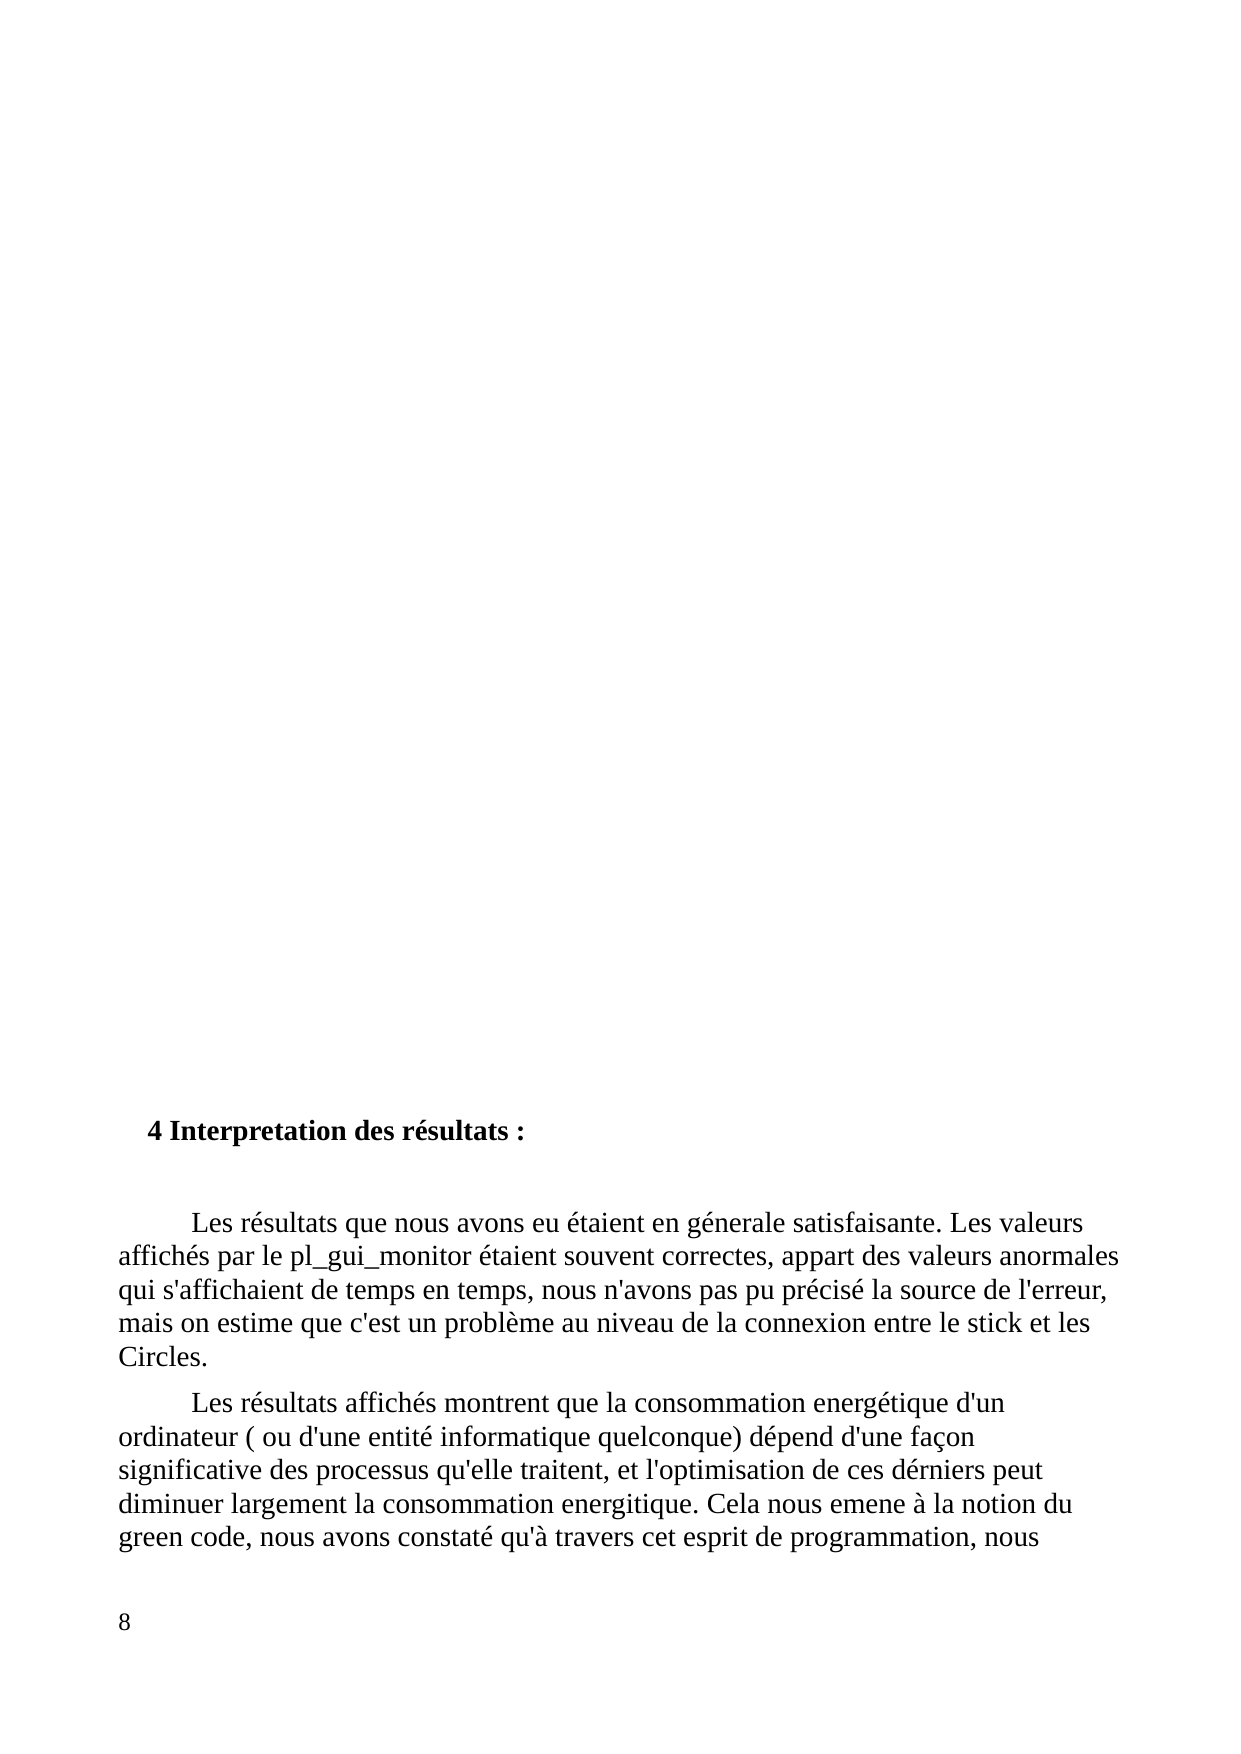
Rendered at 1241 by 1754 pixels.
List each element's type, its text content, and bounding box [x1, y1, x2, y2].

text 4 Interpretation des résultats : [118, 1113, 1122, 1146]
text Les résultats que nous avons eu étaient en génerale satisfaisante. Les valeurs affichés par le pl_gui_monitor étaient souvent correctes, appart des valeurs anormales qui s'affichaient de temps en temps, nous n'avons pas pu précisé la source de l'erreur, mais on estime que c'est un problème au niveau de la connexion entre le stick et les Circles. [118, 1205, 1122, 1373]
text Les résultats affichés montrent que la consommation energétique d'un ordinateur ( ou d'une entité informatique quelconque) dépend d'une façon significative des processus qu'elle traitent, et l'optimisation de ces dérniers peut diminuer largement la consommation energitique. Cela nous emene à la notion du green code, nous avons constaté qu'à travers cet esprit de programmation, nous [118, 1385, 1122, 1553]
